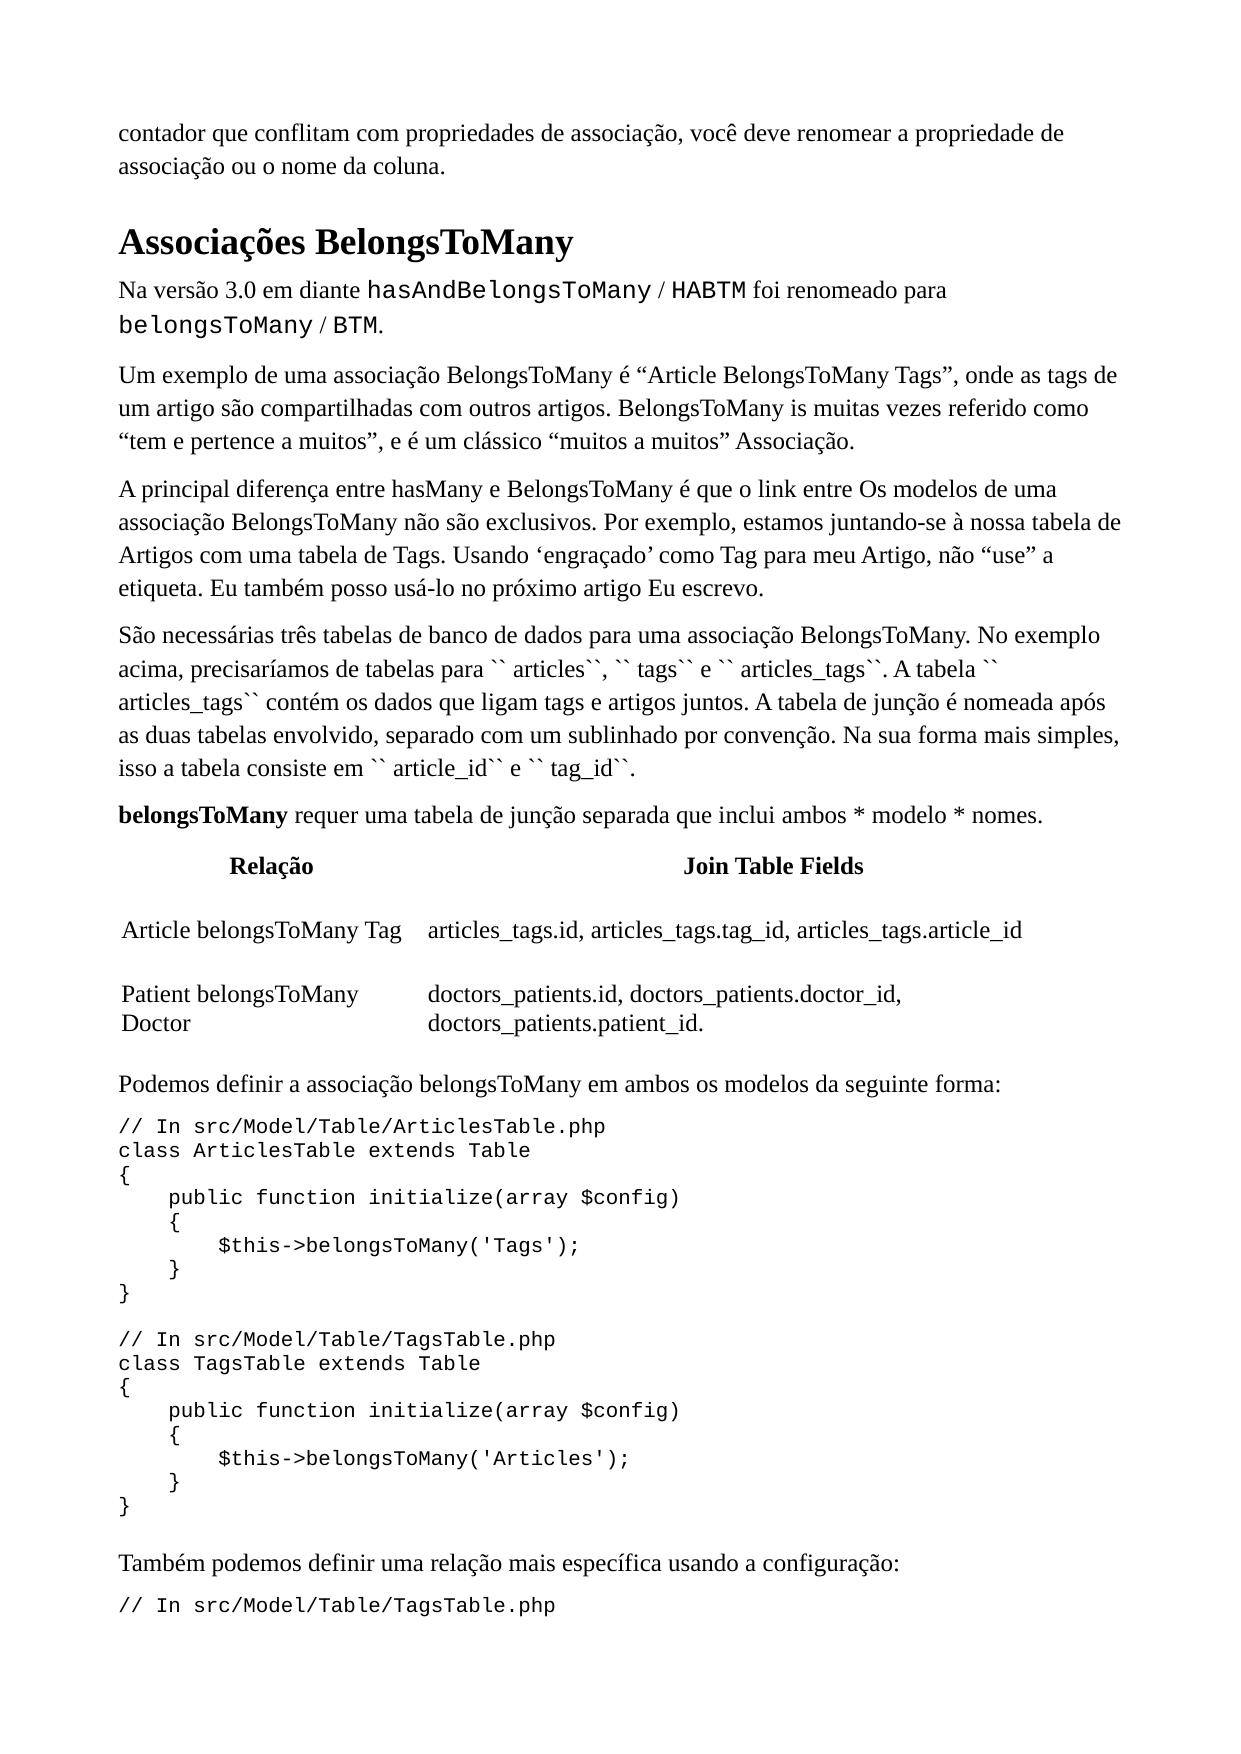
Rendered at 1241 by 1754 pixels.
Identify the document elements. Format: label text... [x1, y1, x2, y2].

text { [118, 1424, 1122, 1447]
table_cell articles_tags.id, articles_tags.tag_id, articles_tags.article_id [425, 912, 1122, 976]
text Podemos definir a associação belongsToMany em ambos os modelos da seguinte forma: [118, 1069, 1122, 1098]
text // In src/Model/Table/TagsTable.php [118, 1329, 1122, 1353]
text } [118, 1258, 1122, 1282]
text } [118, 1471, 1122, 1495]
table_cell doctors_patients.id, doctors_patients.doctor_id, doctors_patients.patient_id. [425, 976, 1122, 1069]
text // In src/Model/Table/TagsTable.php [118, 1596, 1122, 1619]
text } [118, 1495, 1122, 1518]
subtitle Associações BelongsToMany [118, 219, 1122, 263]
table_cell Article belongsToMany Tag [118, 912, 425, 976]
text class TagsTable extends Table [118, 1353, 1122, 1377]
text Um exemplo de uma associação BelongsToMany é “Article BelongsToMany Tags”, onde as tags de um artigo são compartilhadas com outros artigos. BelongsToMany is muitas vezes referido como “tem e pertence a muitos”, e é um clássico “muitos a muitos” Associação. [118, 360, 1122, 455]
text belongsToMany requer uma tabela de junção separada que inclui ambos * modelo * nomes. [118, 800, 1122, 829]
text } [118, 1282, 1122, 1306]
text { [118, 1164, 1122, 1187]
text // In src/Model/Table/ArticlesTable.php [118, 1116, 1122, 1140]
text $this->belongsToMany('Tags'); [118, 1235, 1122, 1258]
text A principal diferença entre hasMany e BelongsToMany é que o link entre Os modelos de uma associação BelongsToMany não são exclusivos. Por exemplo, estamos juntando-se à nossa tabela de Artigos com uma tabela de Tags. Usando ‘engraçado’ como Tag para meu Artigo, não “use” a etiqueta. Eu também posso usá-lo no próximo artigo Eu escrevo. [118, 474, 1122, 602]
table_cell Patient belongsToMany Doctor [118, 976, 425, 1069]
text class ArticlesTable extends Table [118, 1140, 1122, 1164]
table_header Relação [118, 848, 425, 912]
text { [118, 1211, 1122, 1235]
text Também podemos definir uma relação mais específica usando a configuração: [118, 1548, 1122, 1577]
text $this->belongsToMany('Articles'); [118, 1447, 1122, 1471]
text public function initialize(array $config) [118, 1187, 1122, 1211]
table_header Join Table Fields [425, 848, 1122, 912]
text São necessárias três tabelas de banco de dados para uma associação BelongsToMany. No exemplo acima, precisaríamos de tabelas para `` articles``, `` tags`` e `` articles_tags``. A tabela `` articles_tags`` contém os dados que ligam tags e artigos juntos. A tabela de junção é nomeada após as duas tabelas envolvido, separado com um sublinhado por convenção. Na sua forma mais simples, isso a tabela consiste em `` article_id`` e `` tag_id``. [118, 621, 1122, 781]
text contador que conflitam com propriedades de associação, você deve renomear a propriedade de associação ou o nome da coluna. [118, 118, 1122, 180]
text { [118, 1377, 1122, 1400]
text Na versão 3.0 em diante hasAndBelongsToMany / HABTM foi renomeado para belongsToMany / BTM. [118, 275, 1122, 341]
text public function initialize(array $config) [118, 1400, 1122, 1424]
